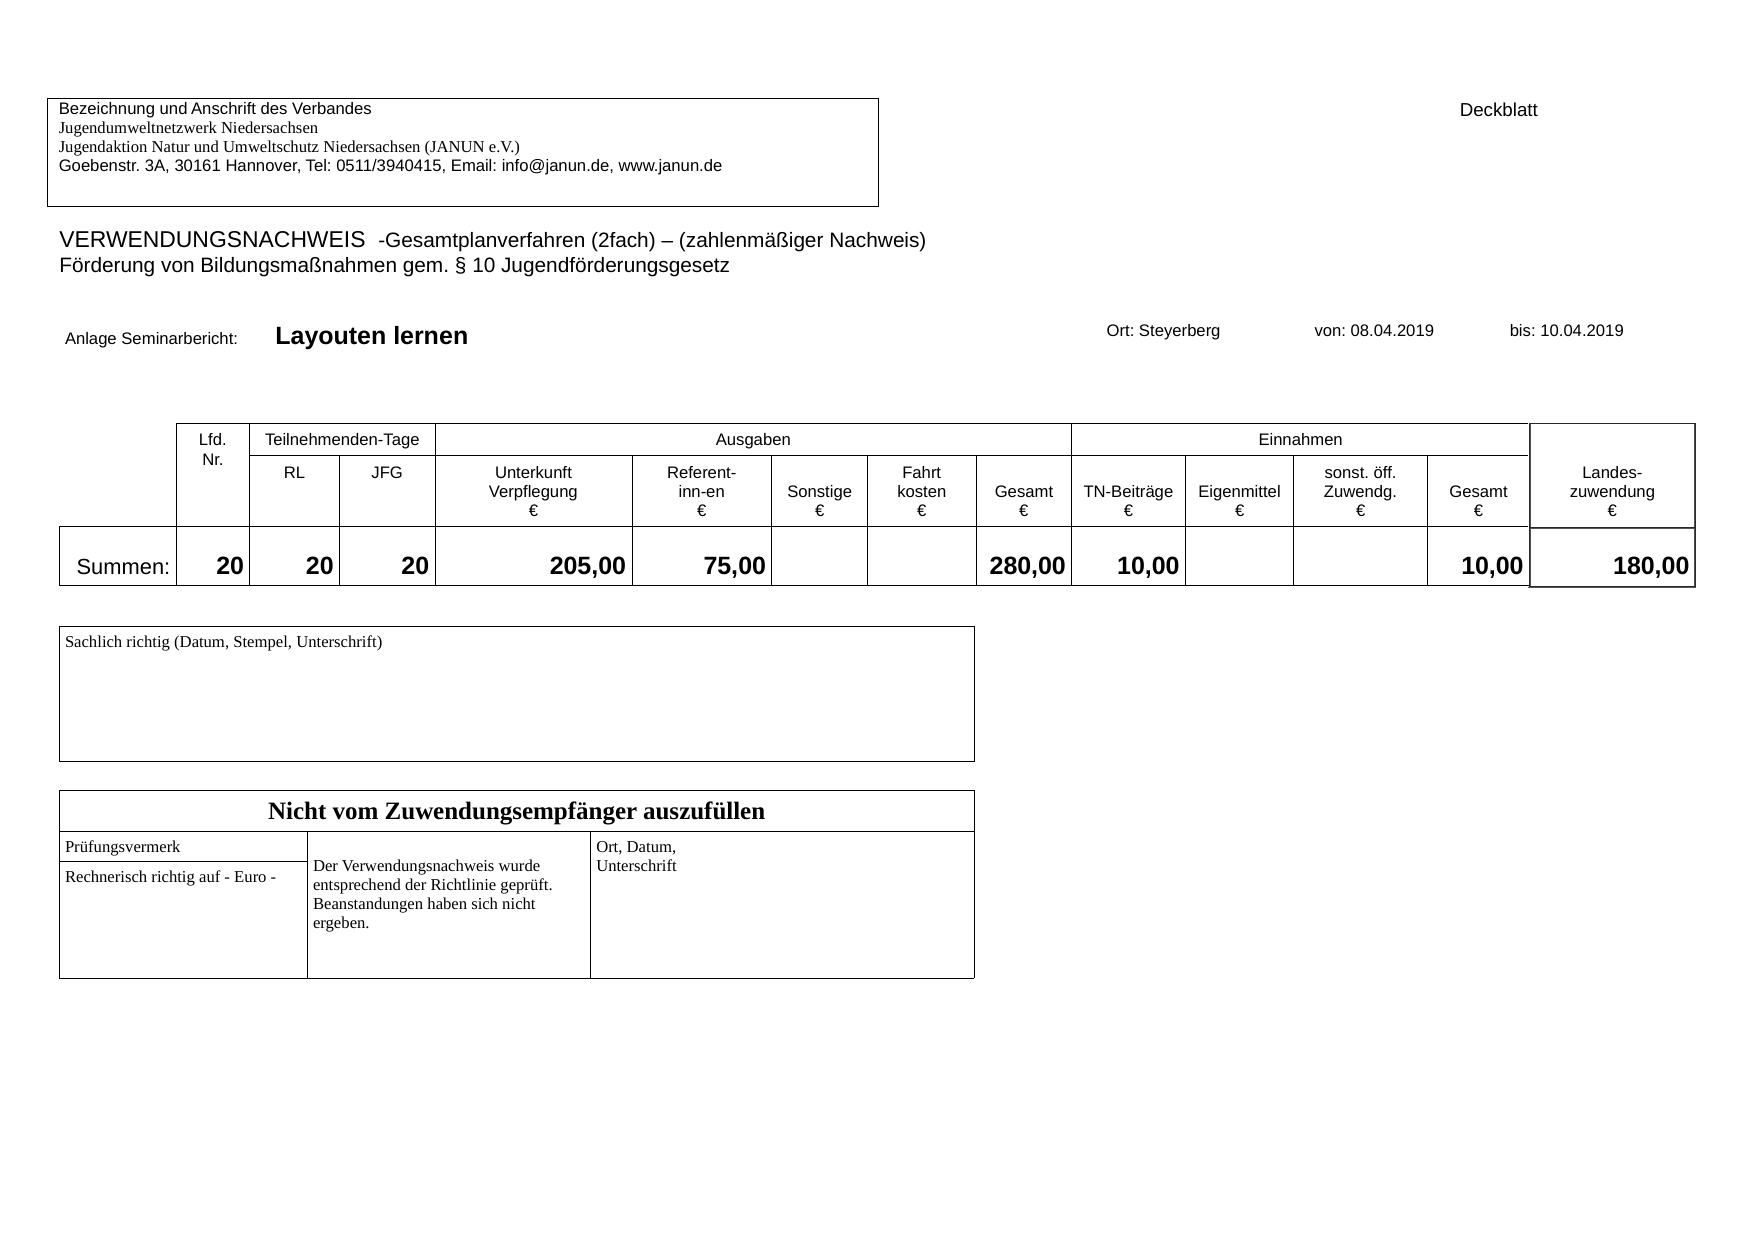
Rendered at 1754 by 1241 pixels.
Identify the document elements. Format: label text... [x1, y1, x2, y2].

table_cell 20 [177, 527, 249, 585]
table_header bis: 10.04.2019 [1504, 315, 1695, 355]
table_cell [772, 527, 867, 585]
table_header Landes- zuwendung € [1531, 425, 1694, 526]
table_cell 20 [340, 527, 435, 585]
table_header Layouten lernen [270, 315, 1101, 355]
table_cell [1186, 527, 1293, 585]
table_cell Prüfungsvermerk [60, 832, 307, 861]
table_cell TN-Beiträge € [1072, 456, 1185, 526]
table_cell Eigenmittel € [1186, 456, 1293, 526]
table_cell 10,00 [1428, 527, 1528, 585]
text VERWENDUNGSNACHWEIS -Gesamtplanverfahren (2fach) – (zahlenmäßiger Nachweis) [59, 226, 1695, 253]
table_header [59, 423, 176, 526]
table_cell 180,00 [1531, 529, 1694, 585]
table_cell [1294, 527, 1427, 585]
table_header Einnahmen [1072, 424, 1528, 455]
table_cell 75,00 [633, 527, 771, 585]
table_header Sachlich richtig (Datum, Stempel, Unterschrift) [60, 627, 974, 761]
table_cell Gesamt € [977, 456, 1071, 526]
table_cell RL [250, 456, 339, 526]
table_cell 205,00 [436, 527, 632, 585]
table_cell Unterkunft Verpflegung € [436, 456, 632, 526]
table_header Lfd. Nr. [177, 424, 249, 526]
table_cell 280,00 [977, 527, 1071, 585]
table_header von: 08.04.2019 [1309, 315, 1504, 355]
table_cell Ort, Datum, Unterschrift [591, 832, 974, 978]
table_header Deckblatt [1438, 98, 1711, 206]
table_header Bezeichnung und Anschrift des Verbandes Jugendumweltnetzwerk Niedersachsen Jugendaktion Natur und Umweltschutz Niedersachsen (JANUN e.V.) Goebenstr. 3A, 30161 Hannover, Tel: 0511/3940415, Email: info@janun.de, www.janun.de [48, 99, 878, 206]
table_cell 10,00 [1072, 527, 1185, 585]
table_header Anlage Seminarbericht: [59, 315, 269, 355]
table_header Ort: Steyerberg [1101, 315, 1309, 355]
table_cell Referent- inn-en € [633, 456, 771, 526]
table_header Ausgaben [436, 424, 1071, 455]
table_header [879, 98, 1438, 206]
table_cell Rechnerisch richtig auf - Euro - [60, 862, 307, 978]
table_header Teilnehmenden-Tage [250, 424, 435, 455]
text Förderung von Bildungsmaßnahmen gem. § 10 Jugendförderungsgesetz [59, 253, 1695, 277]
table_cell JFG [340, 456, 435, 526]
table_cell Fahrt kosten € [868, 456, 976, 526]
table_cell Gesamt € [1428, 456, 1528, 526]
table_cell Der Verwendungsnachweis wurde entsprechend der Richtlinie geprüft. Beanstandungen haben sich nicht ergeben. [308, 832, 590, 978]
table_cell 20 [250, 527, 339, 585]
table_cell [868, 527, 976, 585]
table_cell Summen: [60, 527, 176, 585]
table_header Nicht vom Zuwendungsempfänger auszufüllen [60, 791, 974, 831]
table_cell sonst. öff. Zuwendg. € [1294, 456, 1427, 526]
table_cell Sonstige € [772, 456, 867, 526]
